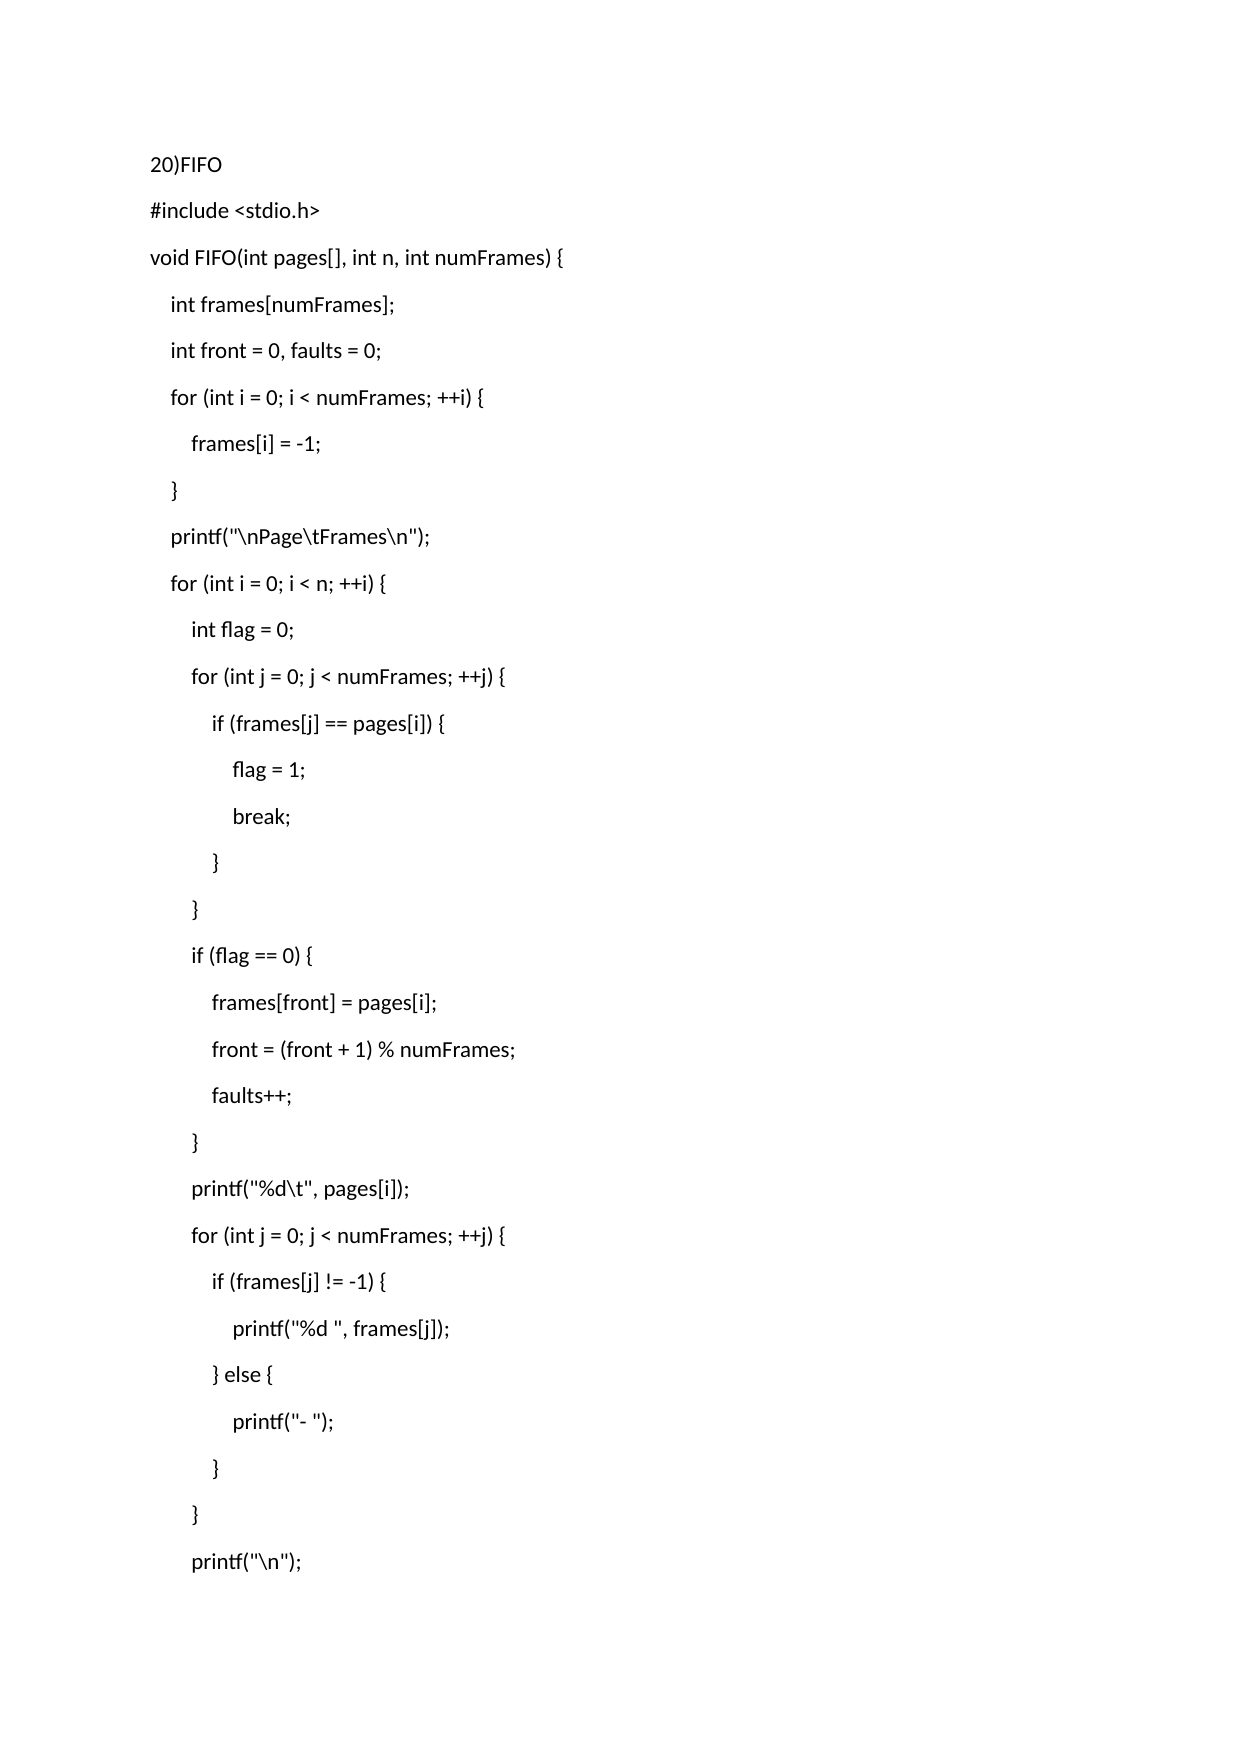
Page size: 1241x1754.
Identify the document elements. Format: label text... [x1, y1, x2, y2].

text } [150, 848, 1090, 876]
text } [150, 1128, 1090, 1156]
text } [150, 895, 1090, 923]
text flag = 1; [150, 755, 1090, 783]
text int front = 0, faults = 0; [150, 336, 1090, 364]
text printf("%d\t", pages[i]); [150, 1174, 1090, 1202]
text } [150, 1500, 1090, 1528]
text if (frames[j] != -1) { [150, 1267, 1090, 1296]
text printf("- "); [150, 1407, 1090, 1435]
text } [150, 1454, 1090, 1482]
text for (int i = 0; i < n; ++i) { [150, 569, 1090, 597]
text int frames[numFrames]; [150, 290, 1090, 318]
text if (flag == 0) { [150, 942, 1090, 969]
text printf("\n"); [150, 1547, 1090, 1575]
text int flag = 0; [150, 616, 1090, 644]
text frames[i] = -1; [150, 429, 1090, 457]
text if (frames[j] == pages[i]) { [150, 709, 1090, 737]
text for (int i = 0; i < numFrames; ++i) { [150, 383, 1090, 411]
text faults++; [150, 1081, 1090, 1109]
text void FIFO(int pages[], int n, int numFrames) { [150, 243, 1090, 271]
text } [150, 476, 1090, 504]
text for (int j = 0; j < numFrames; ++j) { [150, 1221, 1090, 1249]
text break; [150, 802, 1090, 830]
text } else { [150, 1361, 1090, 1389]
text printf("%d ", frames[j]); [150, 1314, 1090, 1342]
text front = (front + 1) % numFrames; [150, 1035, 1090, 1063]
text #include <stdio.h> [150, 197, 1090, 224]
text for (int j = 0; j < numFrames; ++j) { [150, 662, 1090, 690]
text 20)FIFO [150, 150, 1090, 178]
text frames[front] = pages[i]; [150, 988, 1090, 1016]
text printf("\nPage\tFrames\n"); [150, 522, 1090, 551]
